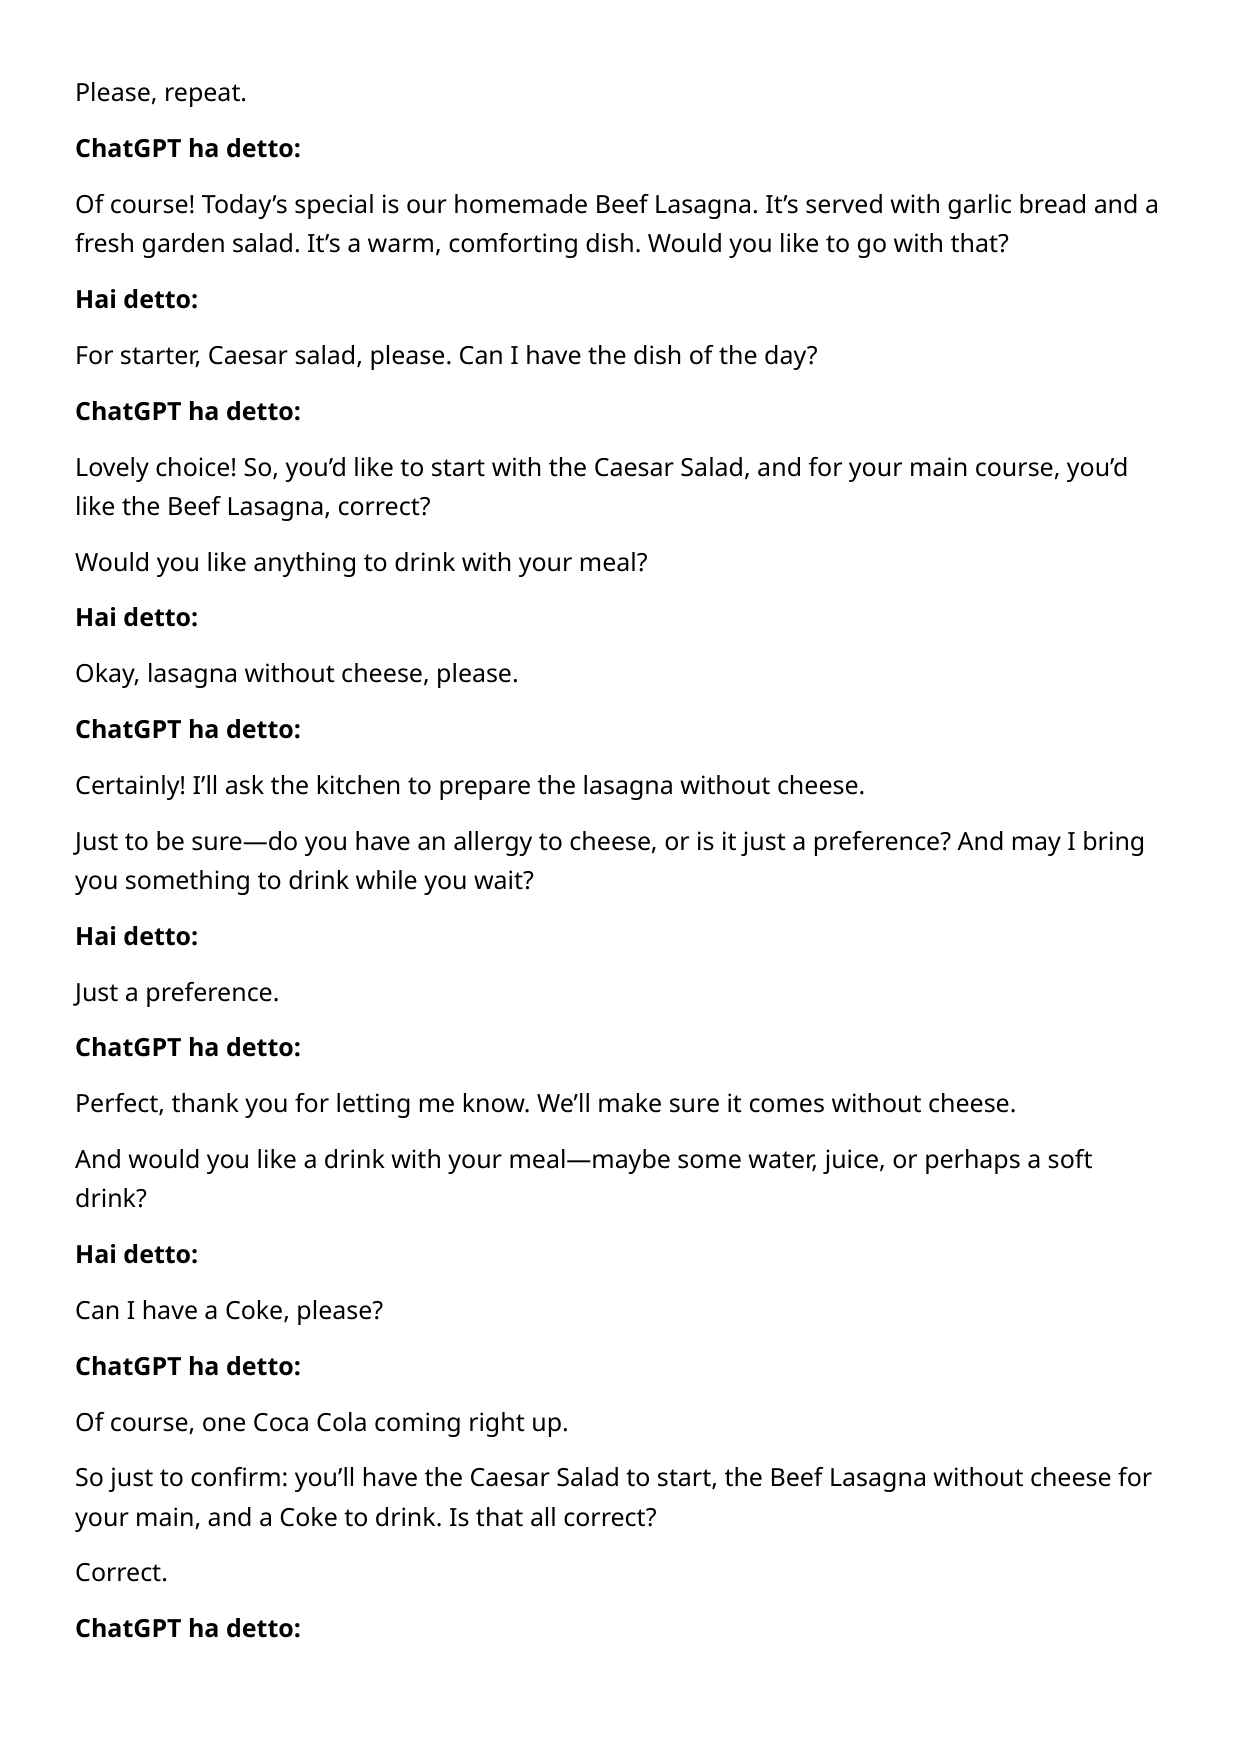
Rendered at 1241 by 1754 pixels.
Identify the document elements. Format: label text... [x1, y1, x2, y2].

text And would you like a drink with your meal—maybe some water, juice, or perhaps a soft drink? [75, 1142, 1165, 1215]
text ChatGPT ha detto: [75, 712, 1165, 746]
text Hai detto: [75, 918, 1165, 952]
text Hai detto: [75, 282, 1165, 316]
text Correct. [75, 1555, 1165, 1589]
text Hai detto: [75, 1237, 1165, 1271]
text Just a preference. [75, 974, 1165, 1008]
text Of course! Today’s special is our homemade Beef Lasagna. It’s served with garlic bread and a fresh garden salad. It’s a warm, comforting dish. Would you like to go with that? [75, 187, 1165, 260]
text ChatGPT ha detto: [75, 131, 1165, 165]
text Okay, lasagna without cheese, please. [75, 656, 1165, 690]
text Of course, one Coca Cola coming right up. [75, 1404, 1165, 1438]
text ChatGPT ha detto: [75, 1611, 1165, 1645]
text For starter, Caesar salad, please. Can I have the dish of the day? [75, 337, 1165, 372]
text Just to be sure—do you have an allergy to cheese, or is it just a preference? And may I bring you something to drink while you wait? [75, 823, 1165, 897]
text Perfect, thank you for letting me know. We’ll make sure it comes without cheese. [75, 1086, 1165, 1120]
text Please, repeat. [75, 75, 1165, 109]
text Would you like anything to drink with your meal? [75, 544, 1165, 578]
text Lovely choice! So, you’d like to start with the Caesar Salad, and for your main course, you’d like the Beef Lasagna, correct? [75, 449, 1165, 522]
text ChatGPT ha detto: [75, 1348, 1165, 1382]
text ChatGPT ha detto: [75, 393, 1165, 427]
text So just to confirm: you’ll have the Caesar Salad to start, the Beef Lasagna without cheese for your main, and a Coke to drink. Is that all correct? [75, 1460, 1165, 1533]
text Can I have a Coke, please? [75, 1292, 1165, 1327]
text Hai detto: [75, 600, 1165, 634]
text Certainly! I’ll ask the kitchen to prepare the lasagna without cheese. [75, 767, 1165, 802]
text ChatGPT ha detto: [75, 1030, 1165, 1064]
